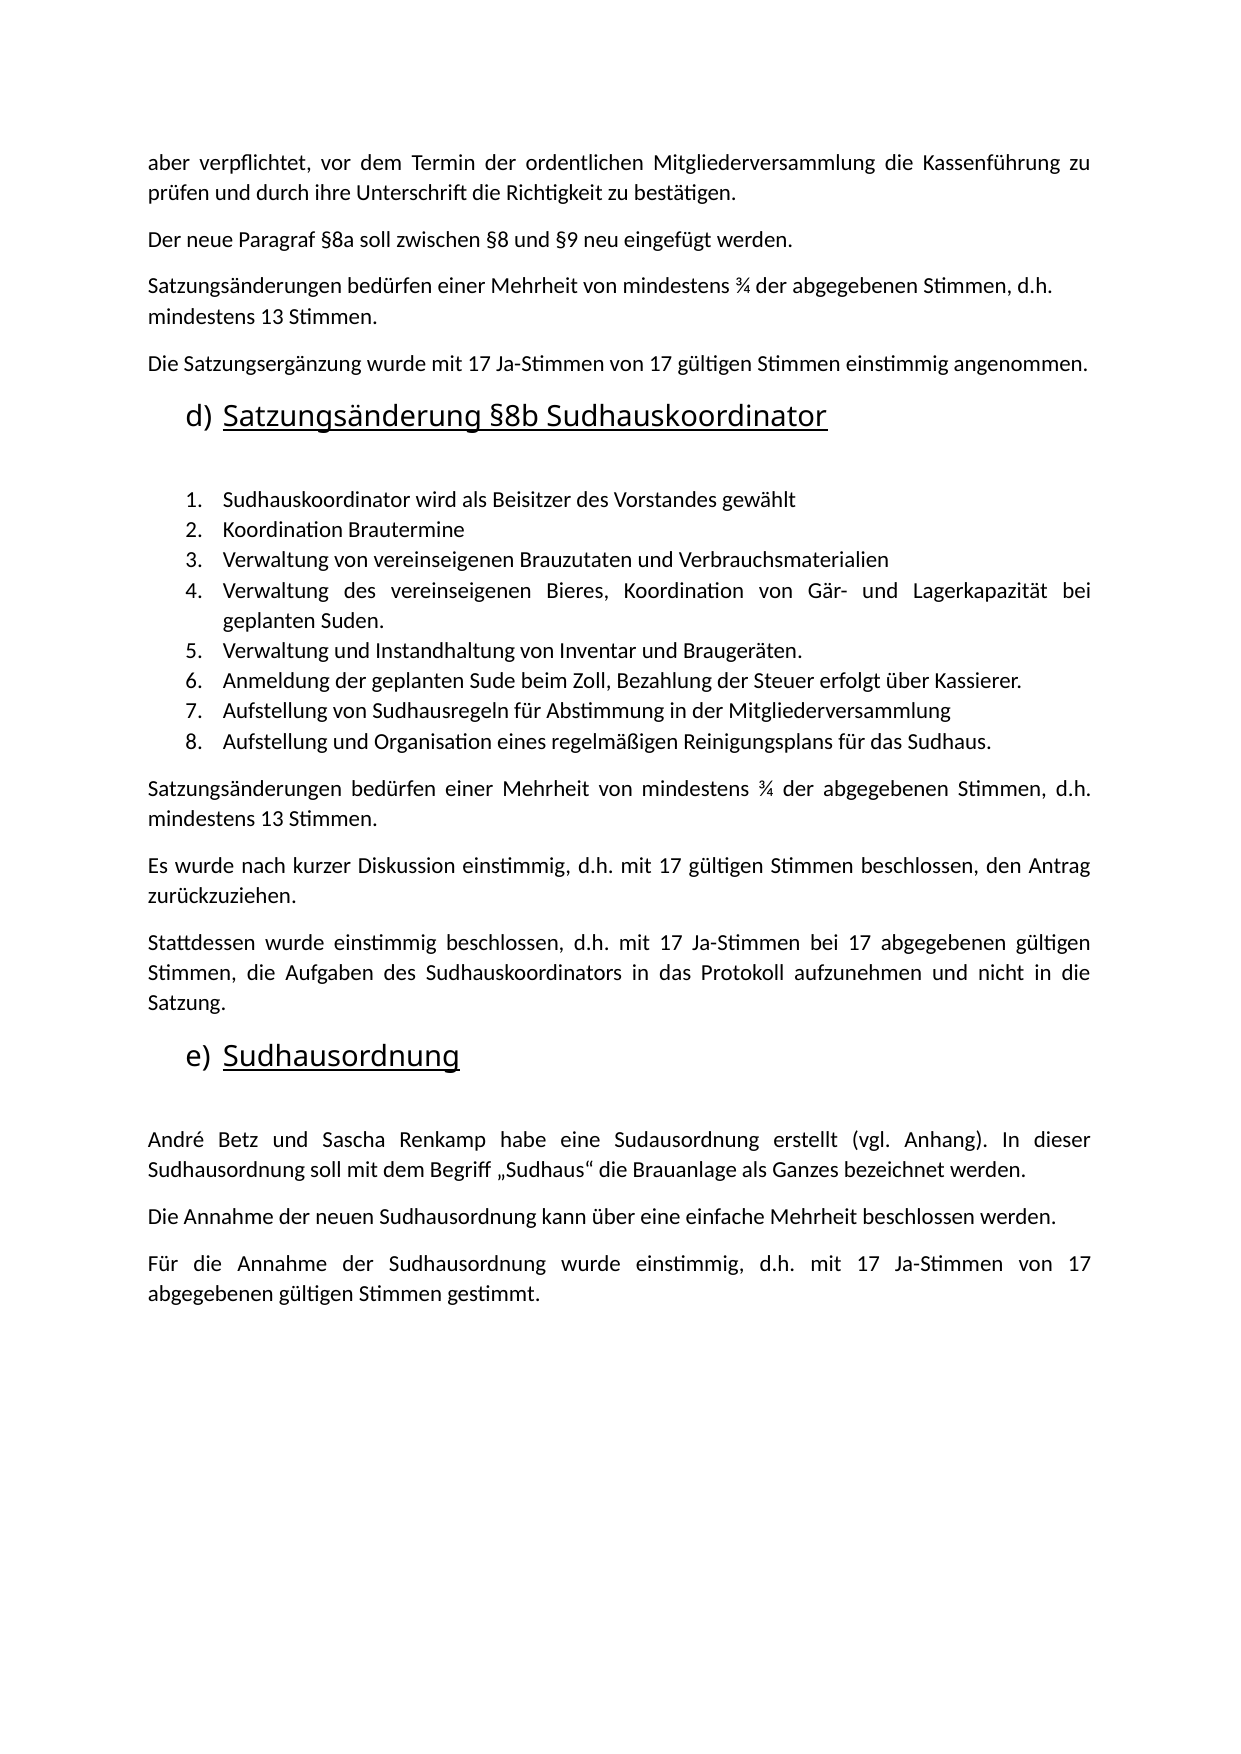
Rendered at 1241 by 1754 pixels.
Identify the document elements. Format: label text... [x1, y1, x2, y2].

text Satzungsänderungen bedürfen einer Mehrheit von mindestens ¾ der abgegebenen Stimmen, d.h. mindestens 13 Stimmen. [148, 774, 1093, 832]
list Aufstellung von Sudhausregeln für Abstimmung in der Mitgliederversammlung [185, 697, 1093, 725]
list Koordination Brautermine [185, 515, 1093, 543]
subtitle Satzungsänderung §8b Sudhauskoordinator [185, 396, 1093, 435]
list Verwaltung und Instandhaltung von Inventar und Braugeräten. [185, 636, 1093, 664]
list Verwaltung von vereinseigenen Brauzutaten und Verbrauchsmaterialien [185, 546, 1093, 574]
text Für die Annahme der Sudhausordnung wurde einstimmig, d.h. mit 17 Ja-Stimmen von 17 abgegebenen gültigen Stimmen gestimmt. [148, 1249, 1093, 1307]
subtitle Sudhausordnung [185, 1035, 1093, 1075]
list Aufstellung und Organisation eines regelmäßigen Reinigungsplans für das Sudhaus. [185, 727, 1093, 755]
text Stattdessen wurde einstimmig beschlossen, d.h. mit 17 Ja-Stimmen bei 17 abgegebenen gültigen Stimmen, die Aufgaben des Sudhauskoordinators in das Protokoll aufzunehmen und nicht in die Satzung. [148, 928, 1093, 1016]
list Anmeldung der geplanten Sude beim Zoll, Bezahlung der Steuer erfolgt über Kassierer. [185, 666, 1093, 694]
text Die Annahme der neuen Sudhausordnung kann über eine einfache Mehrheit beschlossen werden. [148, 1202, 1093, 1230]
text Es wurde nach kurzer Diskussion einstimmig, d.h. mit 17 gültigen Stimmen beschlossen, den Antrag zurückzuziehen. [148, 851, 1093, 909]
text aber verpflichtet, vor dem Termin der ordentlichen Mitgliederversammlung die Kassenführung zu prüfen und durch ihre Unterschrift die Richtigkeit zu bestätigen. [148, 148, 1093, 206]
list Sudhauskoordinator wird als Beisitzer des Vorstandes gewählt [185, 485, 1093, 513]
text Die Satzungsergänzung wurde mit 17 Ja-Stimmen von 17 gültigen Stimmen einstimmig angenommen. [148, 349, 1093, 377]
list Verwaltung des vereinseigenen Bieres, Koordination von Gär- und Lagerkapazität bei geplanten Suden. [185, 576, 1093, 634]
text André Betz und Sascha Renkamp habe eine Sudausordnung erstellt (vgl. Anhang). In dieser Sudhausordnung soll mit dem Begriff „Sudhaus“ die Brauanlage als Ganzes bezeichnet werden. [148, 1125, 1093, 1183]
text Der neue Paragraf §8a soll zwischen §8 und §9 neu eingefügt werden. [148, 225, 1093, 253]
text Satzungsänderungen bedürfen einer Mehrheit von mindestens ¾ der abgegebenen Stimmen, d.h. mindestens 13 Stimmen. [148, 272, 1093, 330]
